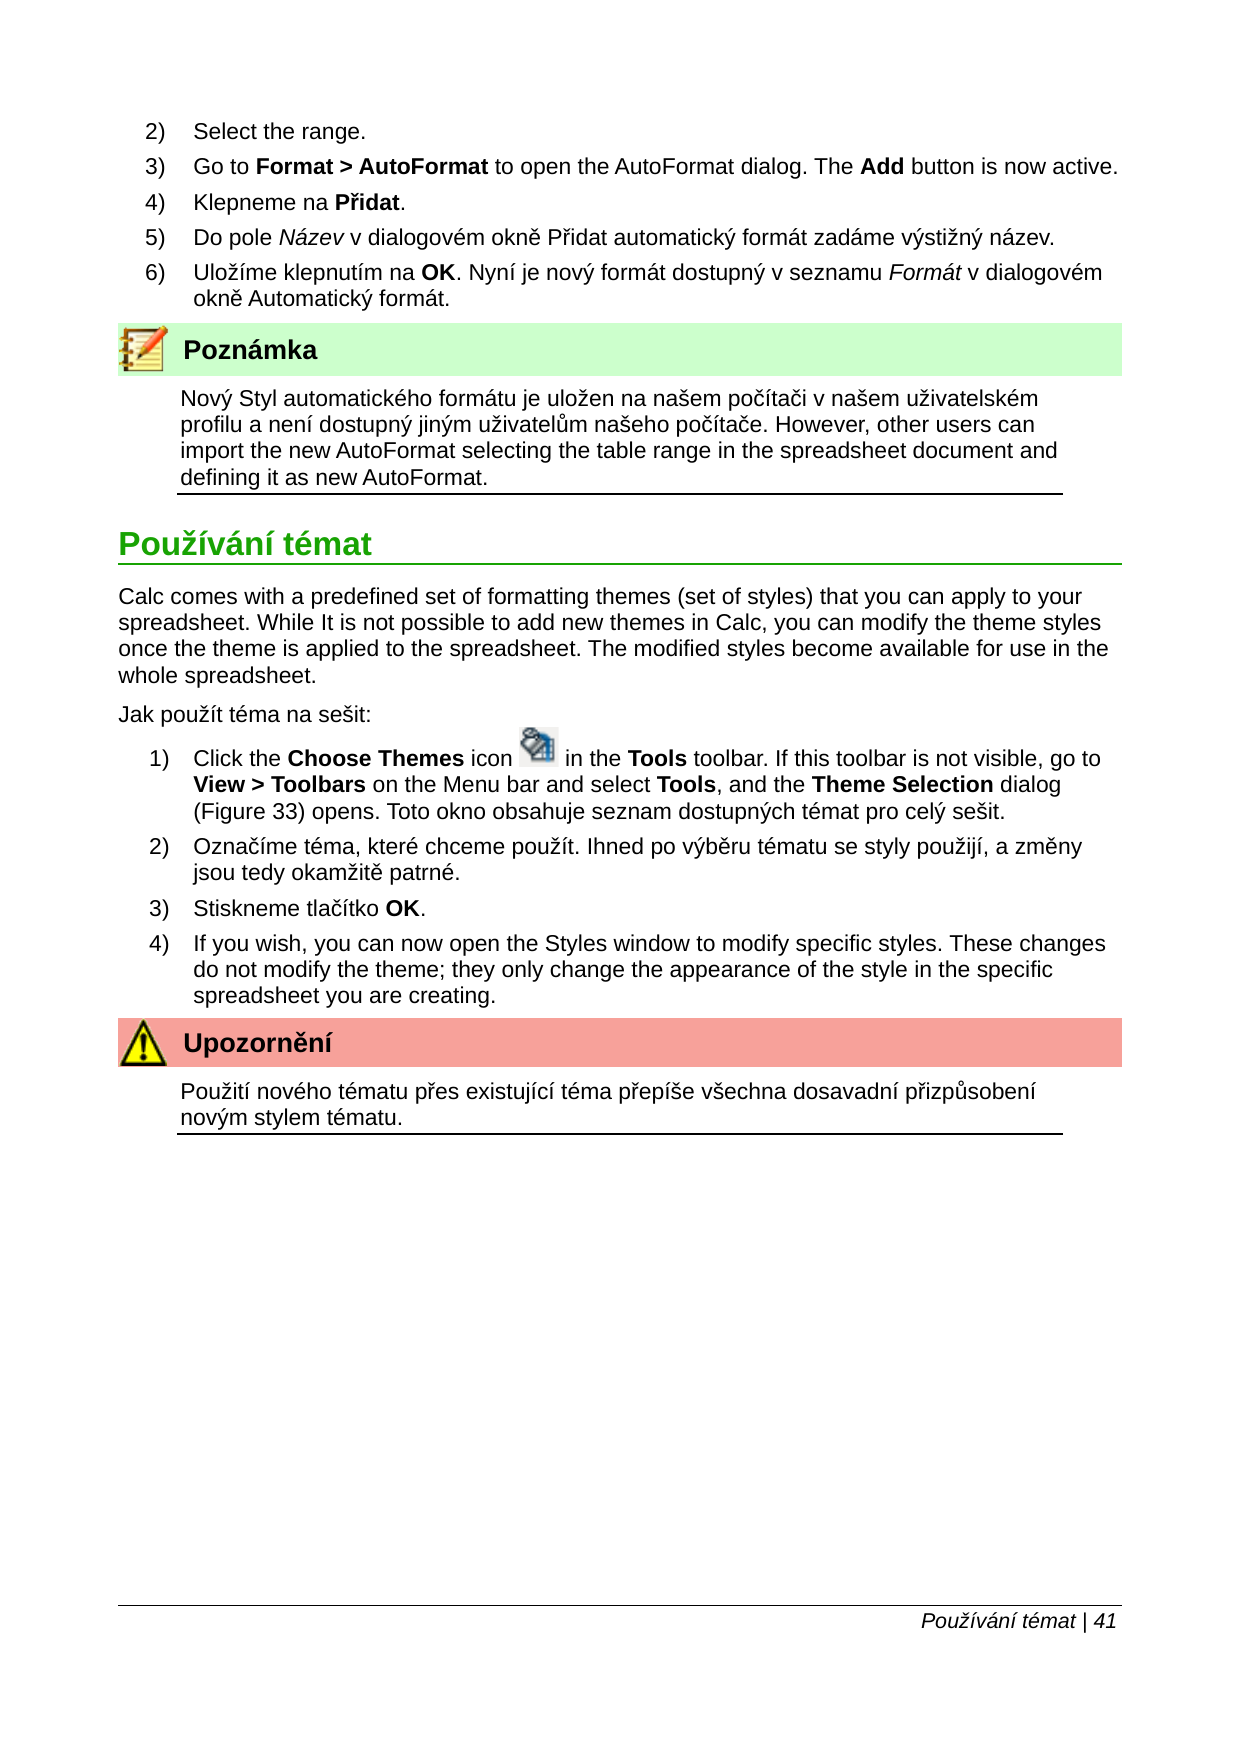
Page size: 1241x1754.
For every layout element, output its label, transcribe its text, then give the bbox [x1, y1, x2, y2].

picture [119, 1018, 167, 1066]
subtitle Upozornění [118, 1018, 1122, 1067]
picture [119, 324, 170, 375]
text Calc comes with a predefined set of formatting themes (set of styles) that you can apply to your spreadsheet. While It is not possible to add new themes in Calc, you can modify the theme styles once the theme is applied to the spreadsheet. The modified styles become available for use in the whole spreadsheet. [118, 583, 1122, 688]
list If you wish, you can now open the Styles window to modify specific styles. These changes do not modify the theme; they only change the appearance of the style in the specific spreadsheet you are creating. [169, 930, 1122, 1009]
text Použití nového tématu přes existující téma přepíše všechna dosavadní přizpůsobení novým stylem tématu. [177, 1074, 1063, 1133]
list Jak použít téma na sešit: [118, 701, 1122, 727]
subtitle Používání témat [118, 524, 1122, 563]
list Do pole Název v dialogovém okně Přidat automatický formát zadáme výstižný název. [165, 224, 1122, 250]
list Select the range. [165, 118, 1122, 144]
list Uložíme klepnutím na OK. Nyní je nový formát dostupný v seznamu Formát v dialogovém okně Automatický formát. [165, 259, 1122, 312]
picture [519, 727, 559, 767]
list Click the Choose Themes icon in the Tools toolbar. If this toolbar is not visible, go to View > Toolbars on the Menu bar and select Tools, and the Theme Selection dialog (Figure 33) opens. Toto okno obsahuje seznam dostupných témat pro celý sešit. [169, 727, 1122, 824]
list Stiskneme tlačítko OK. [169, 894, 1122, 921]
list Klepneme na Přidat. [165, 188, 1122, 215]
subtitle Poznámka [118, 323, 1122, 376]
list Označíme téma, které chceme použít. Ihned po výběru tématu se styly použijí, a změny jsou tedy okamžitě patrné. [169, 833, 1122, 886]
list Go to Format > AutoFormat to open the AutoFormat dialog. The Add button is now active. [165, 153, 1122, 180]
text Nový Styl automatického formátu je uložen na našem počítači v našem uživatelském profilu a není dostupný jiným uživatelům našeho počítače. However, other users can import the new AutoFormat selecting the table range in the spreadsheet document and defining it as new AutoFormat. [177, 381, 1063, 493]
